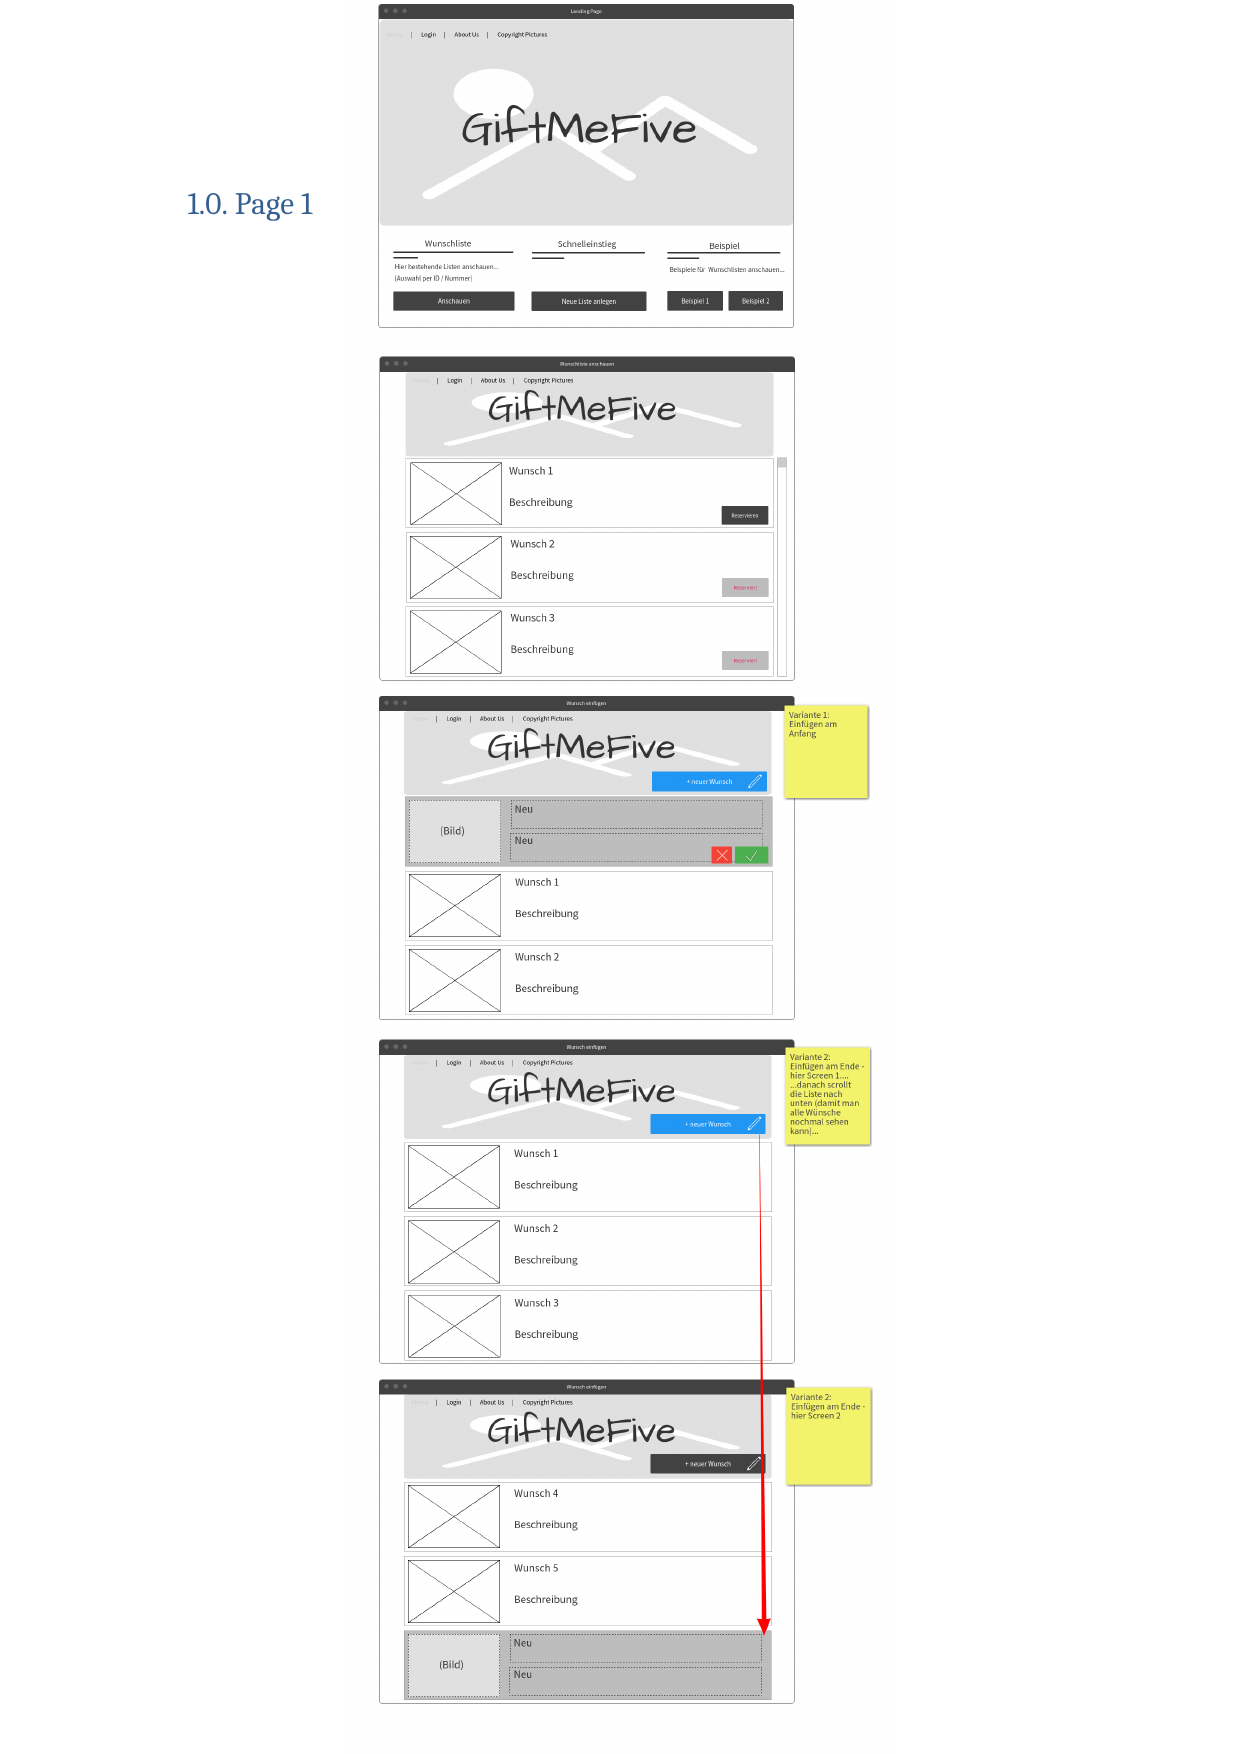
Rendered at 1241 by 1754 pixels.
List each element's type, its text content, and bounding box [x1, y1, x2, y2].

subtitle 1.0. Page 1 [894, 200, 1053, 218]
subtitle 1.0. Page 1 [187, 200, 271, 218]
subtitle 1.0. Page 1 [271, 200, 346, 218]
picture [346, 0, 894, 1754]
